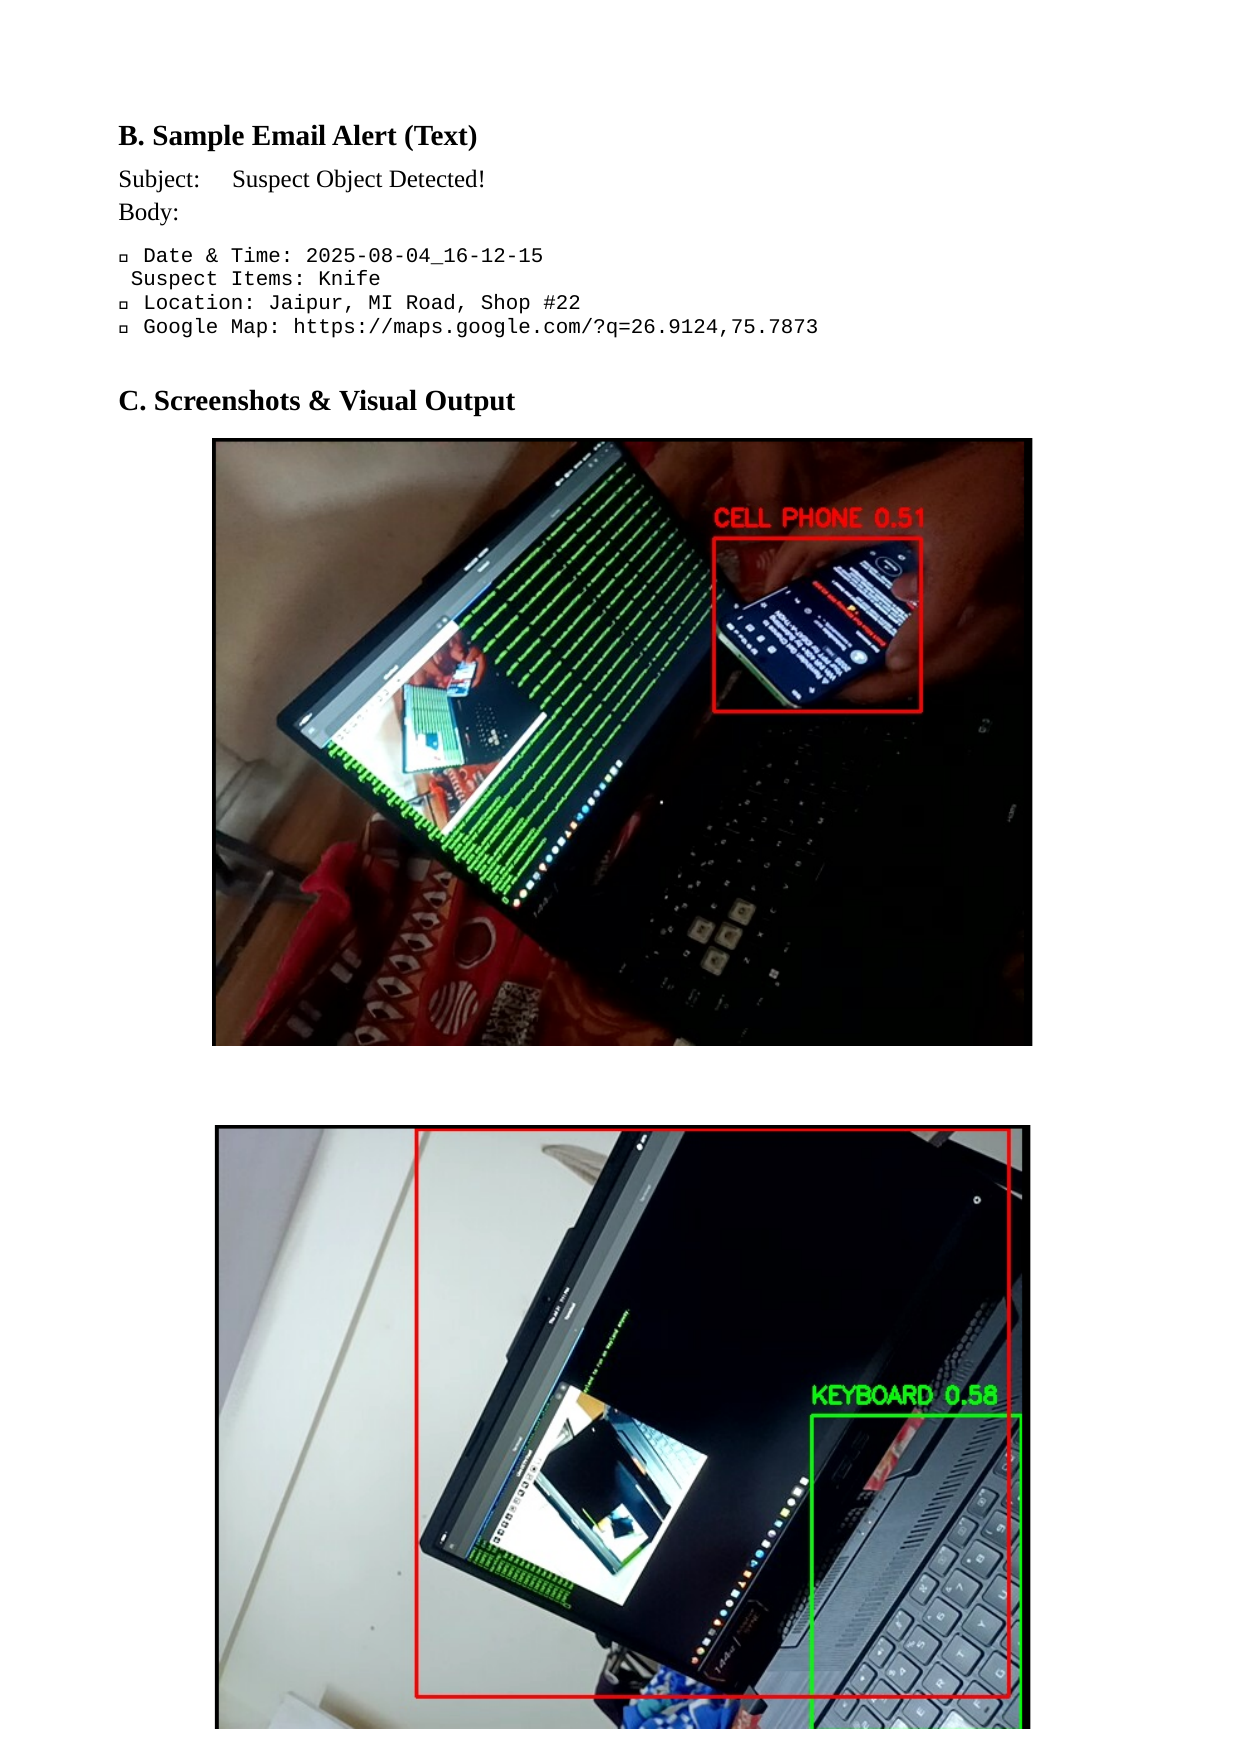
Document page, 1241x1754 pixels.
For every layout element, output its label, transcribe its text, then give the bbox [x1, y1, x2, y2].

text 📅 Date & Time: 2025-08-04_16-12-15 [118, 245, 1122, 268]
text  Location: Jaipur, MI Road, Shop #22 [118, 292, 1122, 316]
picture [214, 1125, 1031, 1729]
picture [212, 438, 1033, 1046]
subtitle C. Screenshots & Visual Output [118, 383, 1122, 417]
text ️ Suspect Items: Knife [118, 268, 1122, 292]
text  Google Map: https://maps.google.com/?q=26.9124,75.7873 [118, 316, 1122, 339]
subtitle B. Sample Email Alert (Text) [118, 118, 1122, 152]
text Subject: 🔴 Suspect Object Detected! Body: [118, 164, 1122, 226]
